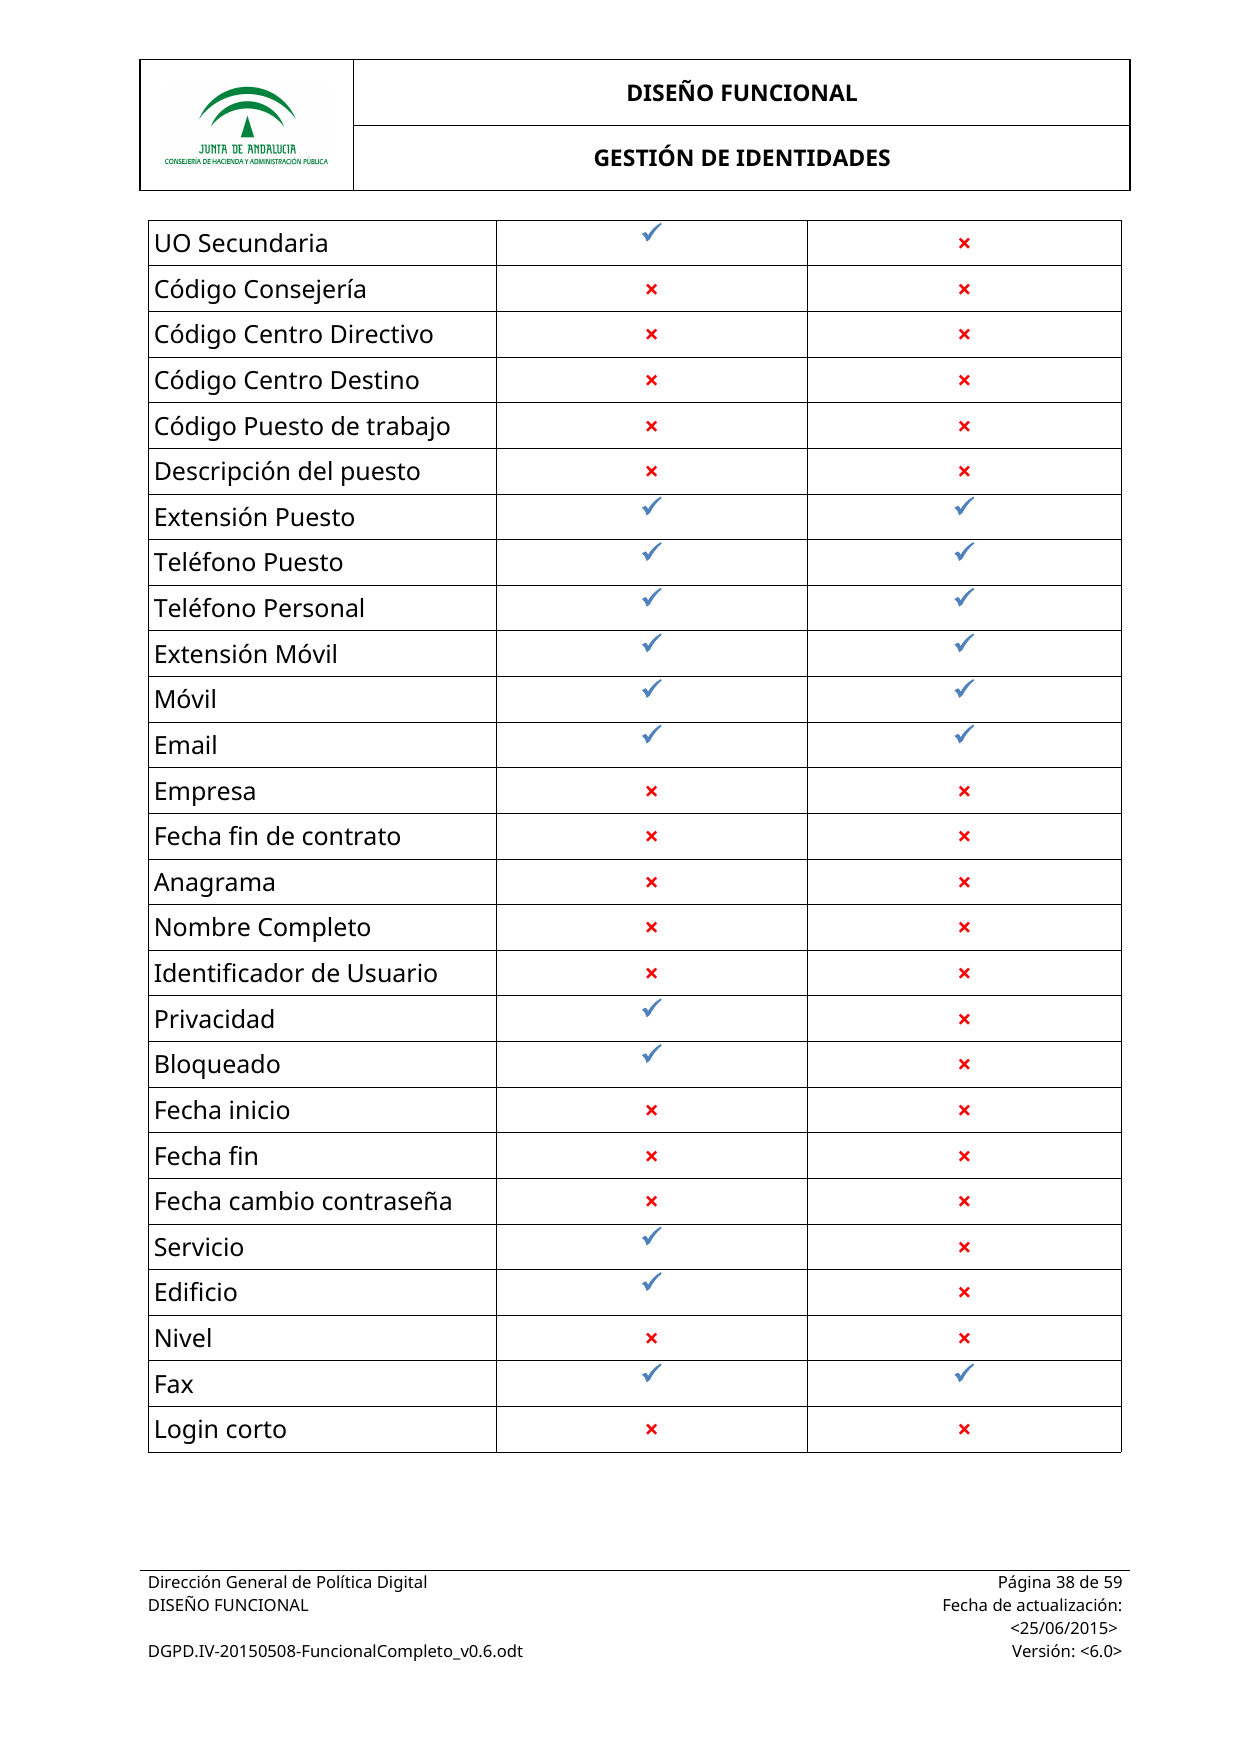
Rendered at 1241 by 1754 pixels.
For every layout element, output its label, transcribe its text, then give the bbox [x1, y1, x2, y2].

table_cell Identificador de Usuario [149, 951, 496, 995]
table_cell × [808, 449, 1121, 493]
table_cell × [808, 1316, 1121, 1360]
table_cell Extensión Puesto [149, 495, 496, 539]
table_cell Nombre Completo [149, 905, 496, 950]
table_cell Privacidad [149, 996, 496, 1041]
table_cell ü [808, 677, 1121, 722]
table_cell ü [497, 495, 807, 539]
table_cell × [497, 1179, 807, 1223]
table_cell × [808, 403, 1121, 448]
table_cell Fecha fin de contrato [149, 814, 496, 858]
table_cell × [808, 996, 1121, 1041]
table_cell × [497, 403, 807, 448]
table_cell Edificio [149, 1270, 496, 1315]
table_cell Código Centro Destino [149, 358, 496, 402]
table_cell × [808, 1042, 1121, 1087]
table_cell ü [497, 996, 807, 1041]
table_cell Código Puesto de trabajo [149, 403, 496, 448]
table_cell ü [808, 723, 1121, 767]
table_cell Servicio [149, 1225, 496, 1269]
table_cell Extensión Móvil [149, 631, 496, 676]
table_cell Empresa [149, 768, 496, 813]
table_cell ü [808, 540, 1121, 585]
table_cell × [808, 951, 1121, 995]
table_cell ü [497, 221, 807, 265]
table_cell Login corto [149, 1407, 496, 1452]
table_cell × [808, 814, 1121, 858]
table_cell × [808, 1133, 1121, 1178]
table_cell Email [149, 723, 496, 767]
table_cell Código Centro Directivo [149, 312, 496, 357]
table_cell × [497, 905, 807, 950]
table_cell ü [497, 1225, 807, 1269]
table_cell × [808, 1407, 1121, 1452]
table_cell × [497, 814, 807, 858]
table_cell Teléfono Personal [149, 586, 496, 630]
table_cell × [808, 358, 1121, 402]
table_cell × [497, 1316, 807, 1360]
table_cell ü [808, 586, 1121, 630]
table_cell Código Consejería [149, 266, 496, 311]
table_cell Fecha fin [149, 1133, 496, 1178]
table_cell × [808, 1088, 1121, 1132]
table_cell ü [497, 1361, 807, 1406]
table_cell × [497, 358, 807, 402]
table_cell × [497, 312, 807, 357]
table_cell × [808, 266, 1121, 311]
table_cell ü [497, 586, 807, 630]
table_cell × [497, 266, 807, 311]
table_cell ü [497, 677, 807, 722]
table_cell Bloqueado [149, 1042, 496, 1087]
table_cell × [808, 860, 1121, 904]
table_cell × [808, 312, 1121, 357]
table_cell × [497, 1088, 807, 1132]
table_cell ü [497, 1270, 807, 1315]
table_cell × [808, 768, 1121, 813]
table_cell × [497, 860, 807, 904]
picture [164, 85, 330, 165]
table_cell Fecha inicio [149, 1088, 496, 1132]
table_cell × [808, 221, 1121, 265]
table_cell Teléfono Puesto [149, 540, 496, 585]
table_cell × [808, 1270, 1121, 1315]
table_cell Nivel [149, 1316, 496, 1360]
table_cell UO Secundaria [149, 221, 496, 265]
table_cell × [497, 951, 807, 995]
table_cell × [497, 1133, 807, 1178]
table_cell × [808, 1179, 1121, 1223]
table_cell ü [497, 631, 807, 676]
table_cell × [497, 1407, 807, 1452]
table_cell Fecha cambio contraseña [149, 1179, 496, 1223]
table_cell Móvil [149, 677, 496, 722]
table_cell ü [497, 723, 807, 767]
table_cell ü [808, 631, 1121, 676]
table_cell × [497, 449, 807, 493]
table_cell Anagrama [149, 860, 496, 904]
table_cell Descripción del puesto [149, 449, 496, 493]
table_cell Fax [149, 1361, 496, 1406]
table_cell × [808, 905, 1121, 950]
table_cell × [497, 768, 807, 813]
table_cell ü [808, 1361, 1121, 1406]
table_cell ü [497, 1042, 807, 1087]
table_cell ü [497, 540, 807, 585]
table_cell × [808, 1225, 1121, 1269]
table_cell ü [808, 495, 1121, 539]
